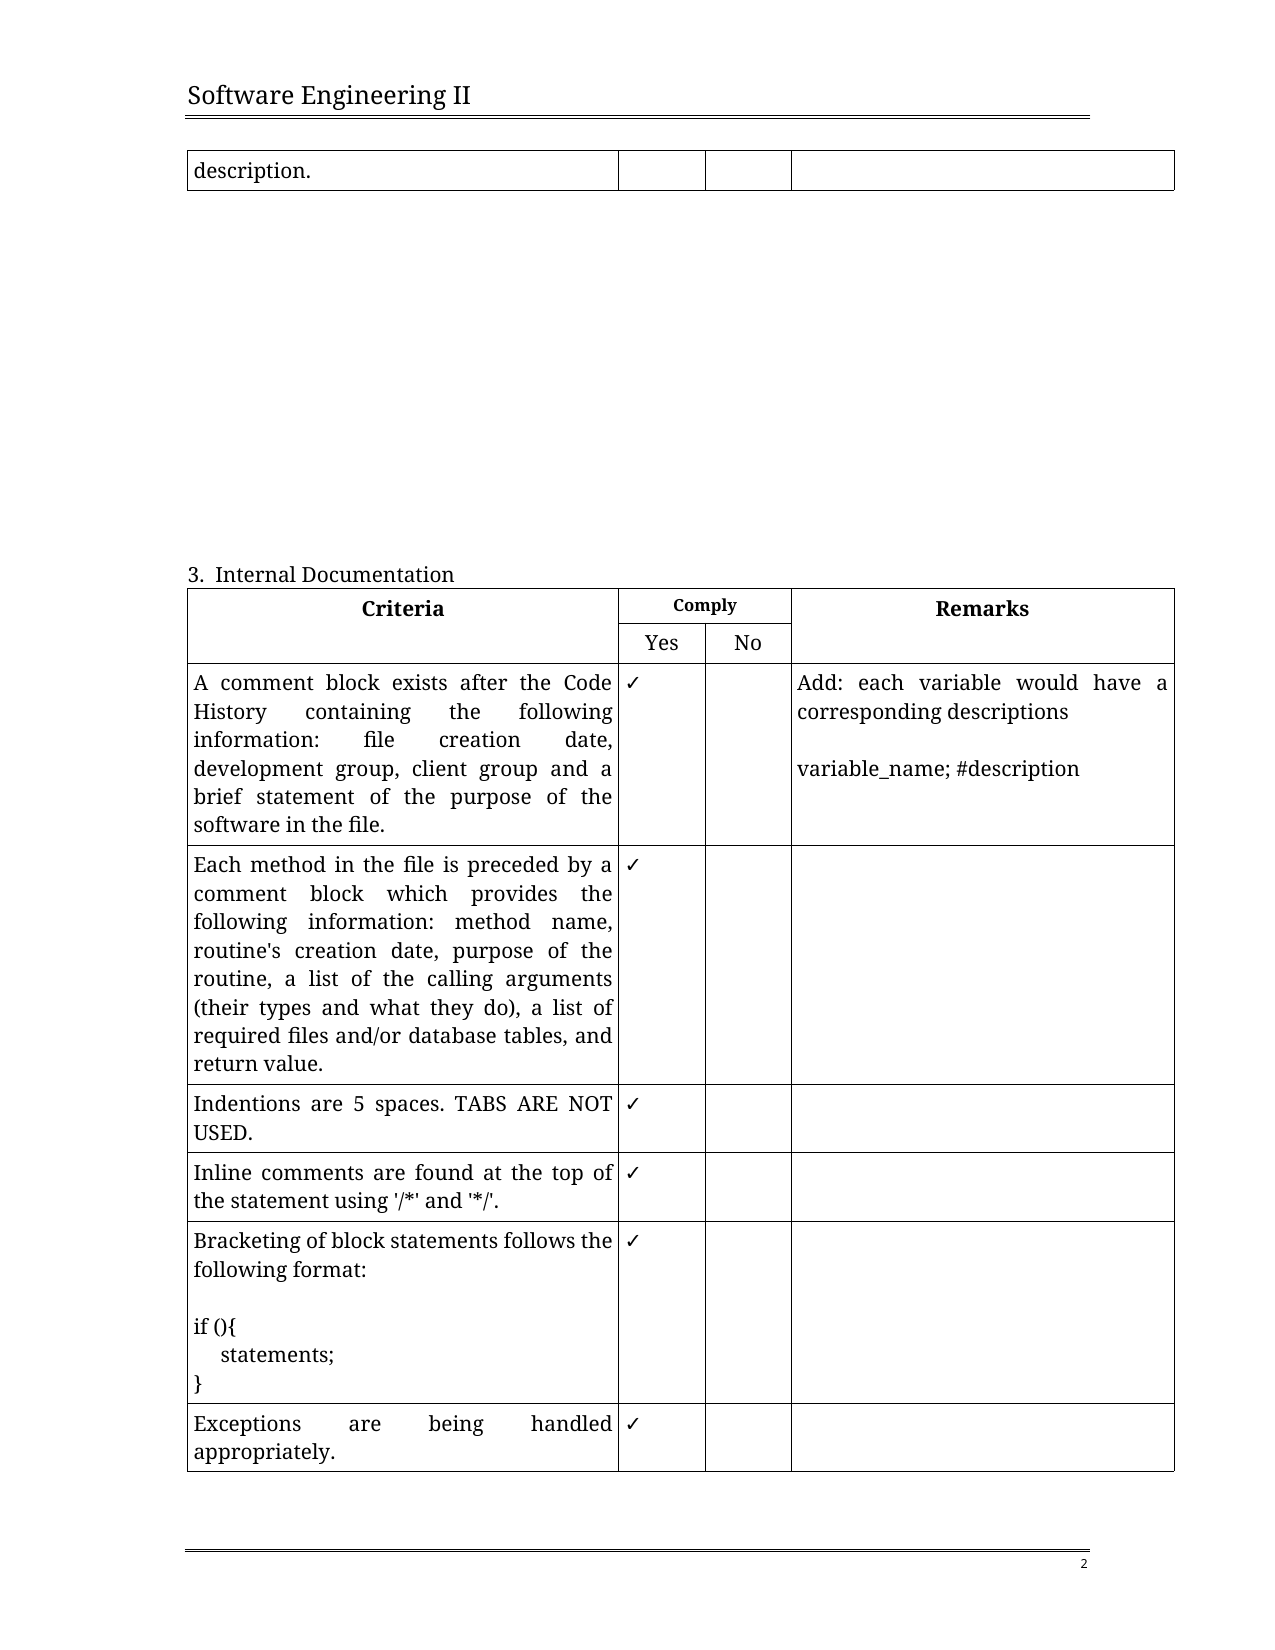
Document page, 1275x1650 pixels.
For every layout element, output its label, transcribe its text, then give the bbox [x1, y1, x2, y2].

table_cell [706, 1085, 791, 1152]
table_cell [792, 1153, 1174, 1221]
table_cell Yes [619, 624, 705, 662]
table_cell [792, 1085, 1174, 1152]
table_cell [706, 846, 791, 1084]
table_cell [619, 151, 705, 190]
table_cell ✓ [619, 1153, 705, 1221]
table_cell Inline comments are found at the top of the statement using '/*' and '*/'. [188, 1153, 618, 1221]
table_cell ✓ [619, 846, 705, 1084]
table_cell A comment block exists after the Code History containing the following information: file creation date, development group, client group and a brief statement of the purpose of the software in the file. [188, 664, 618, 845]
table_cell Indentions are 5 spaces. TABS ARE NOT USED. [188, 1085, 618, 1152]
table_cell description. [188, 151, 618, 190]
table_cell ✓ [619, 1085, 705, 1152]
table_cell [706, 151, 791, 190]
table_cell [792, 1222, 1174, 1403]
table_cell [706, 1404, 791, 1471]
table_cell [706, 1153, 791, 1221]
table_cell Exceptions are being handled appropriately. [188, 1404, 618, 1471]
table_cell [706, 1222, 791, 1403]
table_cell ✓ [619, 1404, 705, 1471]
table_cell No [706, 624, 791, 662]
table_header Comply [619, 589, 791, 622]
table_header Remarks [792, 589, 1174, 662]
table_cell Bracketing of block statements follows the following format: if (){ statements; } [188, 1222, 618, 1403]
table_cell [792, 1404, 1174, 1471]
table_cell ✓ [619, 664, 705, 845]
table_header Criteria [188, 589, 618, 662]
table_cell [792, 151, 1174, 190]
table_cell ✓ [619, 1222, 705, 1403]
table_cell Each method in the file is preceded by a comment block which provides the following information: method name, routine's creation date, purpose of the routine, a list of the calling arguments (their types and what they do), a list of required files and/or database tables, and return value. [188, 846, 618, 1084]
table_cell Add: each variable would have a corresponding descriptions variable_name; #description [792, 664, 1174, 845]
table_cell [792, 846, 1174, 1084]
text 3. Internal Documentation [187, 560, 1087, 588]
table_cell [706, 664, 791, 845]
